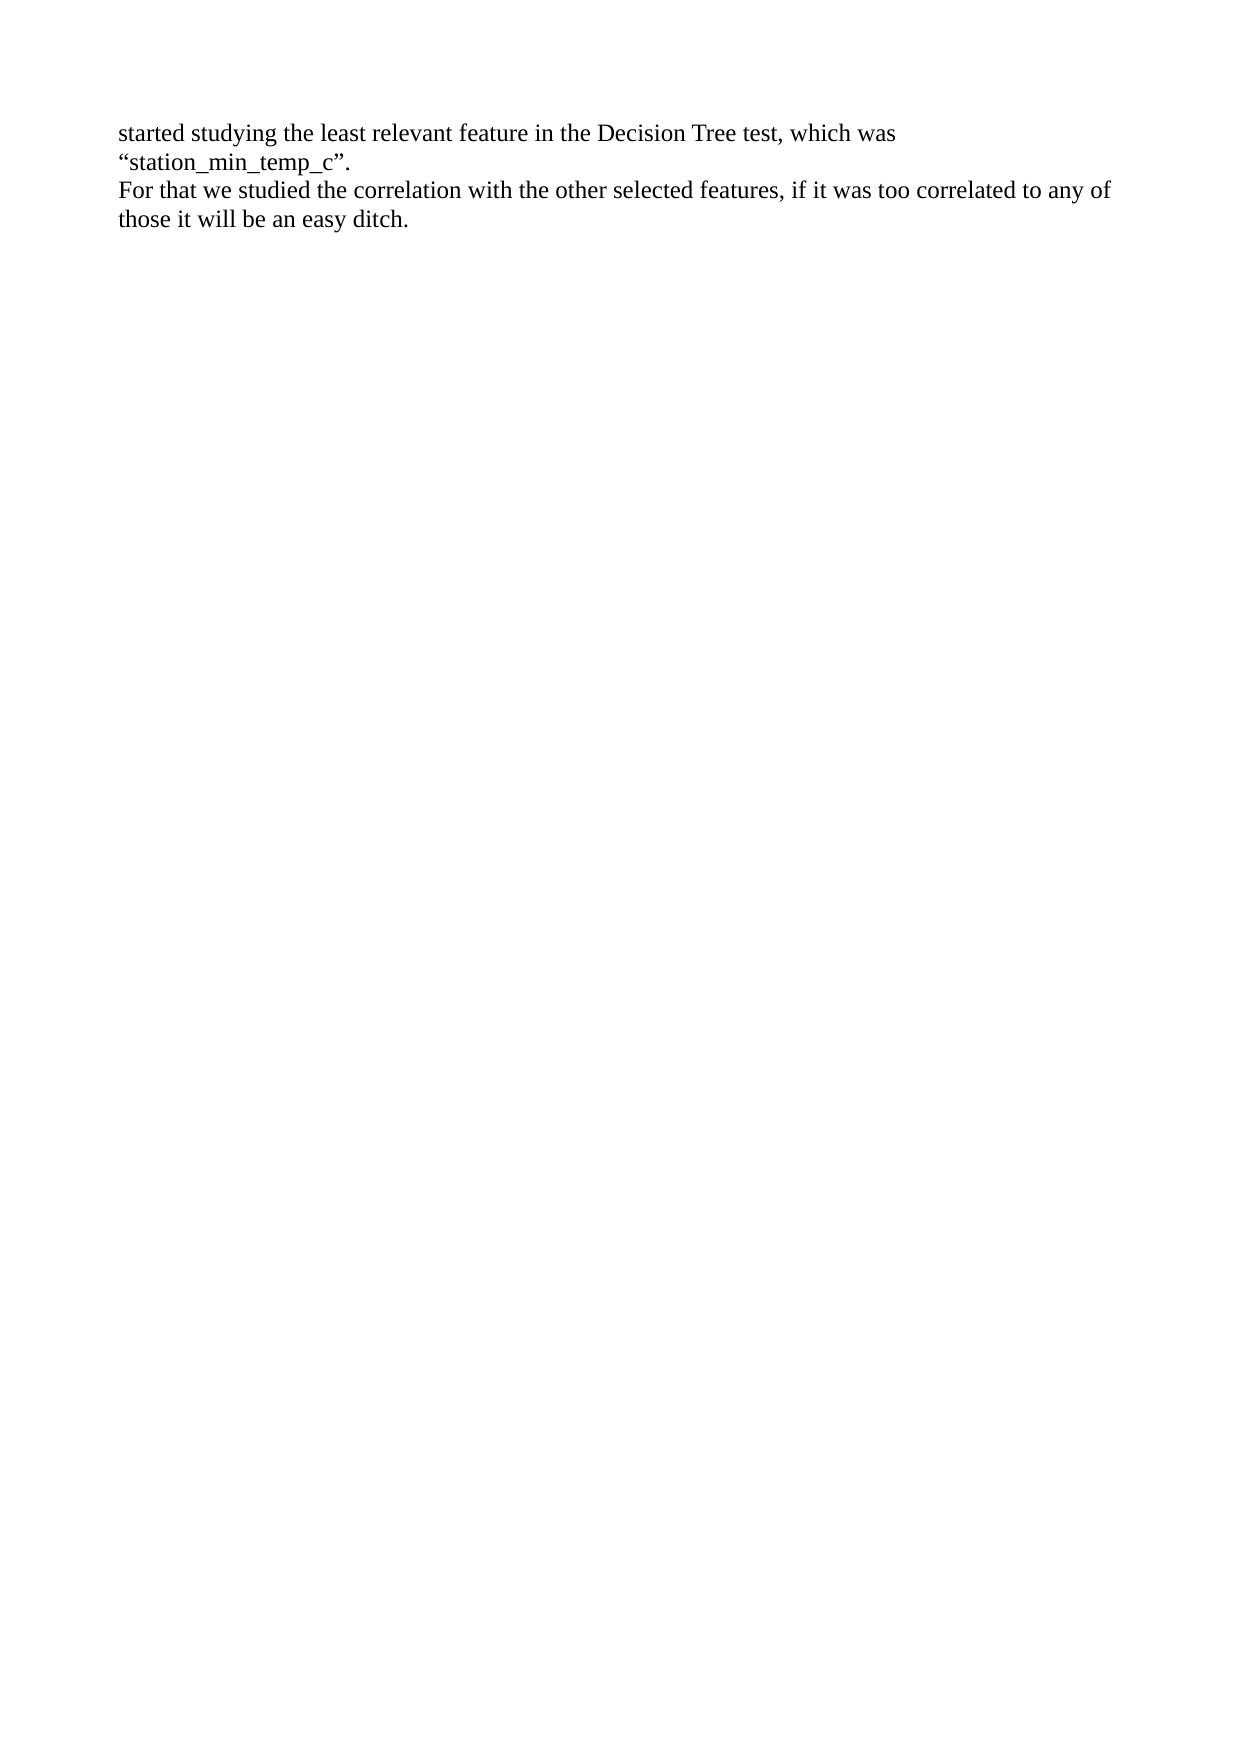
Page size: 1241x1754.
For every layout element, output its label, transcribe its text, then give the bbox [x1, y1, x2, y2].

text started studying the least relevant feature in the Decision Tree test, which was “station_min_temp_c”. [118, 118, 1122, 176]
text For that we studied the correlation with the other selected features, if it was too correlated to any of those it will be an easy ditch. [118, 176, 1122, 233]
